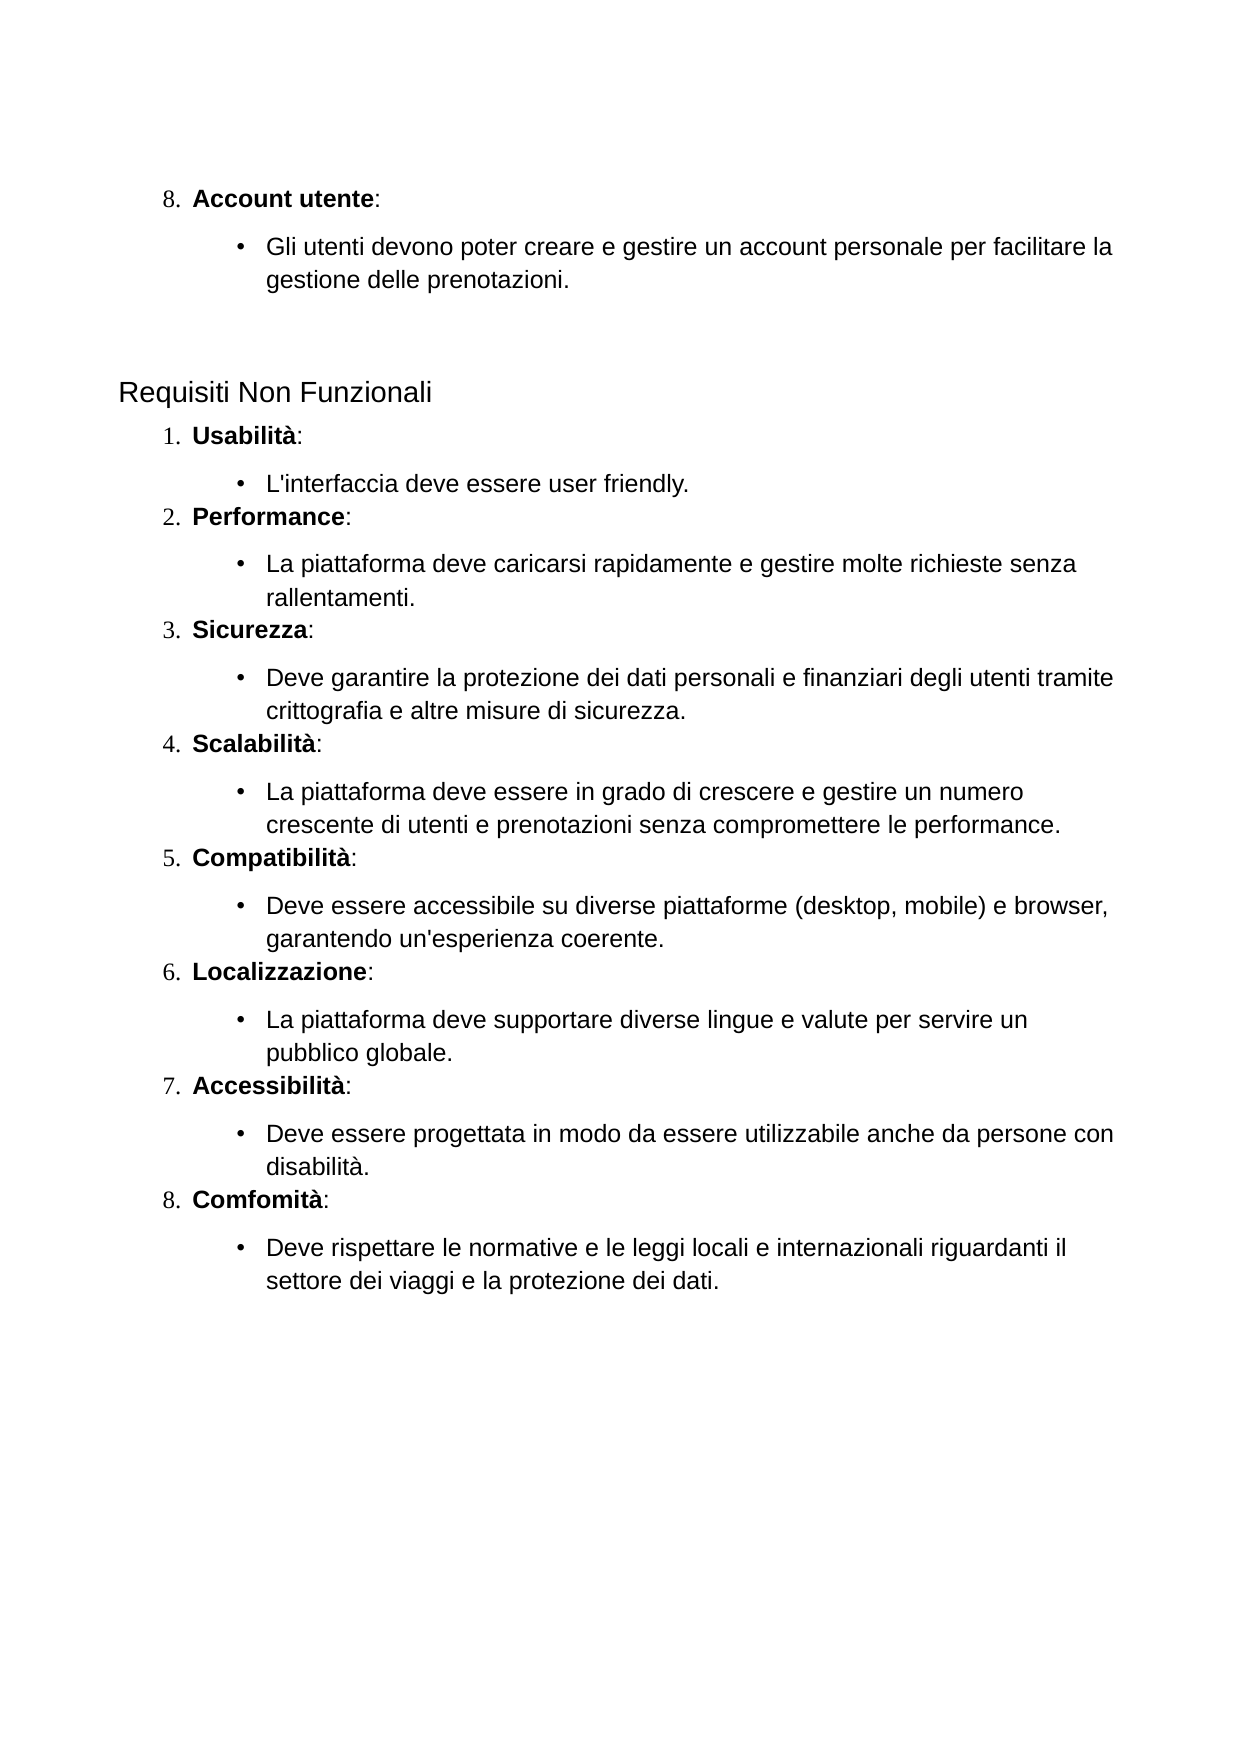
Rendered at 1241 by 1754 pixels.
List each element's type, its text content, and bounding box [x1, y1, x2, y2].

list Gli utenti devono poter creare e gestire un account personale per facilitare la gestione delle prenotazioni. [236, 232, 1122, 294]
list Comfomità: [162, 1185, 1122, 1214]
list Usabilità: [162, 421, 1122, 450]
list Accessibilità: [162, 1071, 1122, 1100]
list La piattaforma deve supportare diverse lingue e valute per servire un pubblico globale. [236, 1005, 1122, 1067]
list Performance: [162, 502, 1122, 531]
list La piattaforma deve caricarsi rapidamente e gestire molte richieste senza rallentamenti. [236, 549, 1122, 611]
subtitle Requisiti Non Funzionali [118, 375, 1122, 408]
list Account utente: [162, 184, 1122, 213]
list Deve essere progettata in modo da essere utilizzabile anche da persone con disabilità. [236, 1119, 1122, 1181]
list Deve garantire la protezione dei dati personali e finanziari degli utenti tramite crittografia e altre misure di sicurezza. [236, 663, 1122, 725]
list La piattaforma deve essere in grado di crescere e gestire un numero crescente di utenti e prenotazioni senza compromettere le performance. [236, 777, 1122, 839]
list Deve rispettare le normative e le leggi locali e internazionali riguardanti il settore dei viaggi e la protezione dei dati. [236, 1232, 1122, 1294]
list Localizzazione: [162, 957, 1122, 986]
list Sicurezza: [162, 616, 1122, 644]
list Compatibilità: [162, 843, 1122, 872]
list Deve essere accessibile su diverse piattaforme (desktop, mobile) e browser, garantendo un'esperienza coerente. [236, 891, 1122, 953]
list L'interfaccia deve essere user friendly. [236, 468, 1122, 497]
list Scalabilità: [162, 729, 1122, 758]
